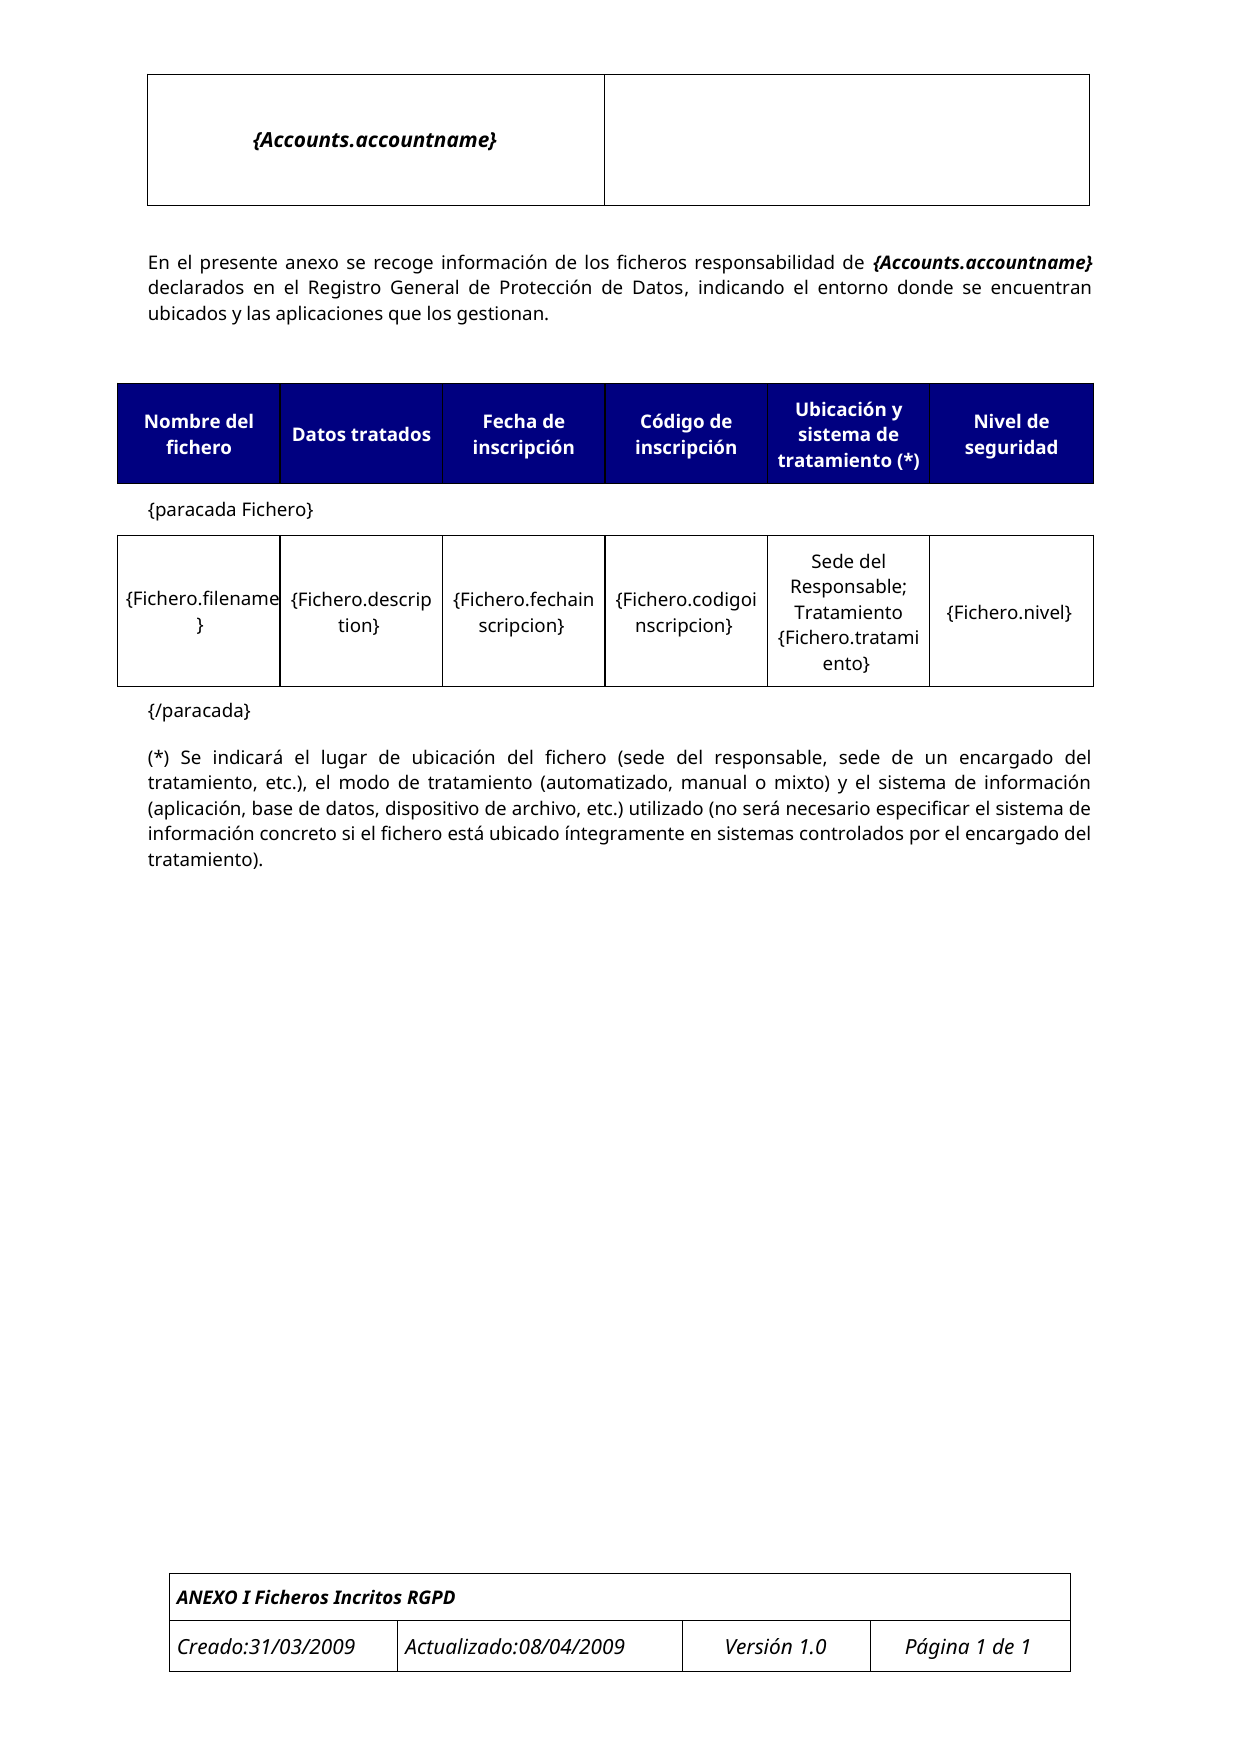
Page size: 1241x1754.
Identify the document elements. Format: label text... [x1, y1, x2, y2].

table_header Nombre del fichero [118, 384, 279, 483]
table_header {Fichero.description} [281, 536, 442, 686]
table_header Ubicación y sistema de tratamiento (*) [768, 384, 929, 483]
table_header Sede del Responsable; Tratamiento {Fichero.tratamiento} [768, 536, 929, 686]
table_header Fecha de inscripción [443, 384, 604, 483]
text En el presente anexo se recoge información de los ficheros responsabilidad de {Accounts.accountname} declarados en el Registro General de Protección de Datos, indicando el entorno donde se encuentran ubicados y las aplicaciones que los gestionan. [148, 249, 1092, 326]
text {/paracada} [148, 698, 1092, 723]
table_header Datos tratados [281, 384, 442, 483]
table_header {Fichero.codigoinscripcion} [606, 536, 767, 686]
table_header {Fichero.filename} [118, 536, 279, 686]
table_header Nivel de seguridad [930, 384, 1093, 483]
text {paracada Fichero} [148, 497, 1092, 522]
text (*) Se indicará el lugar de ubicación del fichero (sede del responsable, sede de un encargado del tratamiento, etc.), el modo de tratamiento (automatizado, manual o mixto) y el sistema de información (aplicación, base de datos, dispositivo de archivo, etc.) utilizado (no será necesario especificar el sistema de información concreto si el fichero está ubicado íntegramente en sistemas controlados por el encargado del tratamiento). [148, 744, 1092, 872]
table_header Código de inscripción [606, 384, 767, 483]
table_header {Fichero.fechainscripcion} [443, 536, 604, 686]
table_header {Fichero.nivel} [930, 536, 1093, 686]
